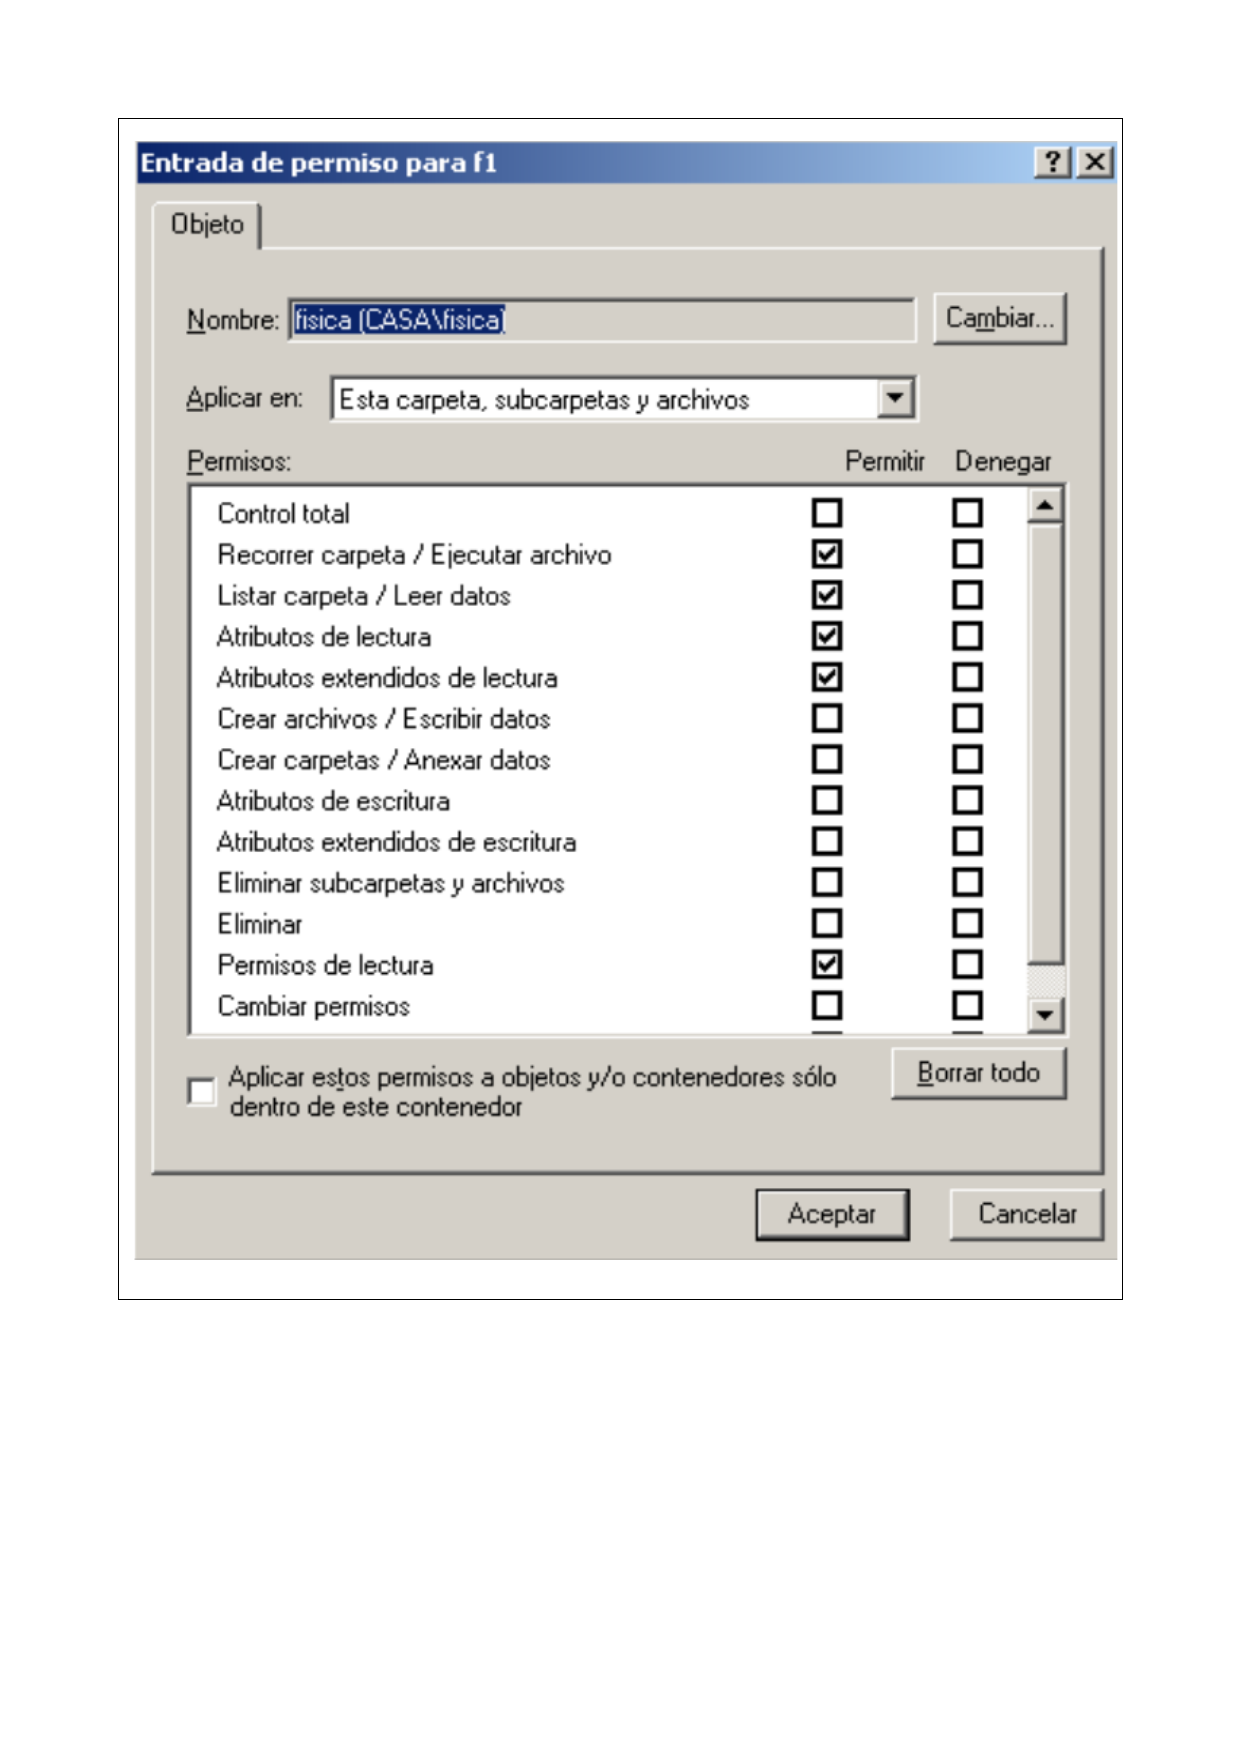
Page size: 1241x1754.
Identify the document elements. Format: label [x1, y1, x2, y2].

picture [134, 141, 1118, 1260]
table_cell [119, 119, 1122, 1299]
